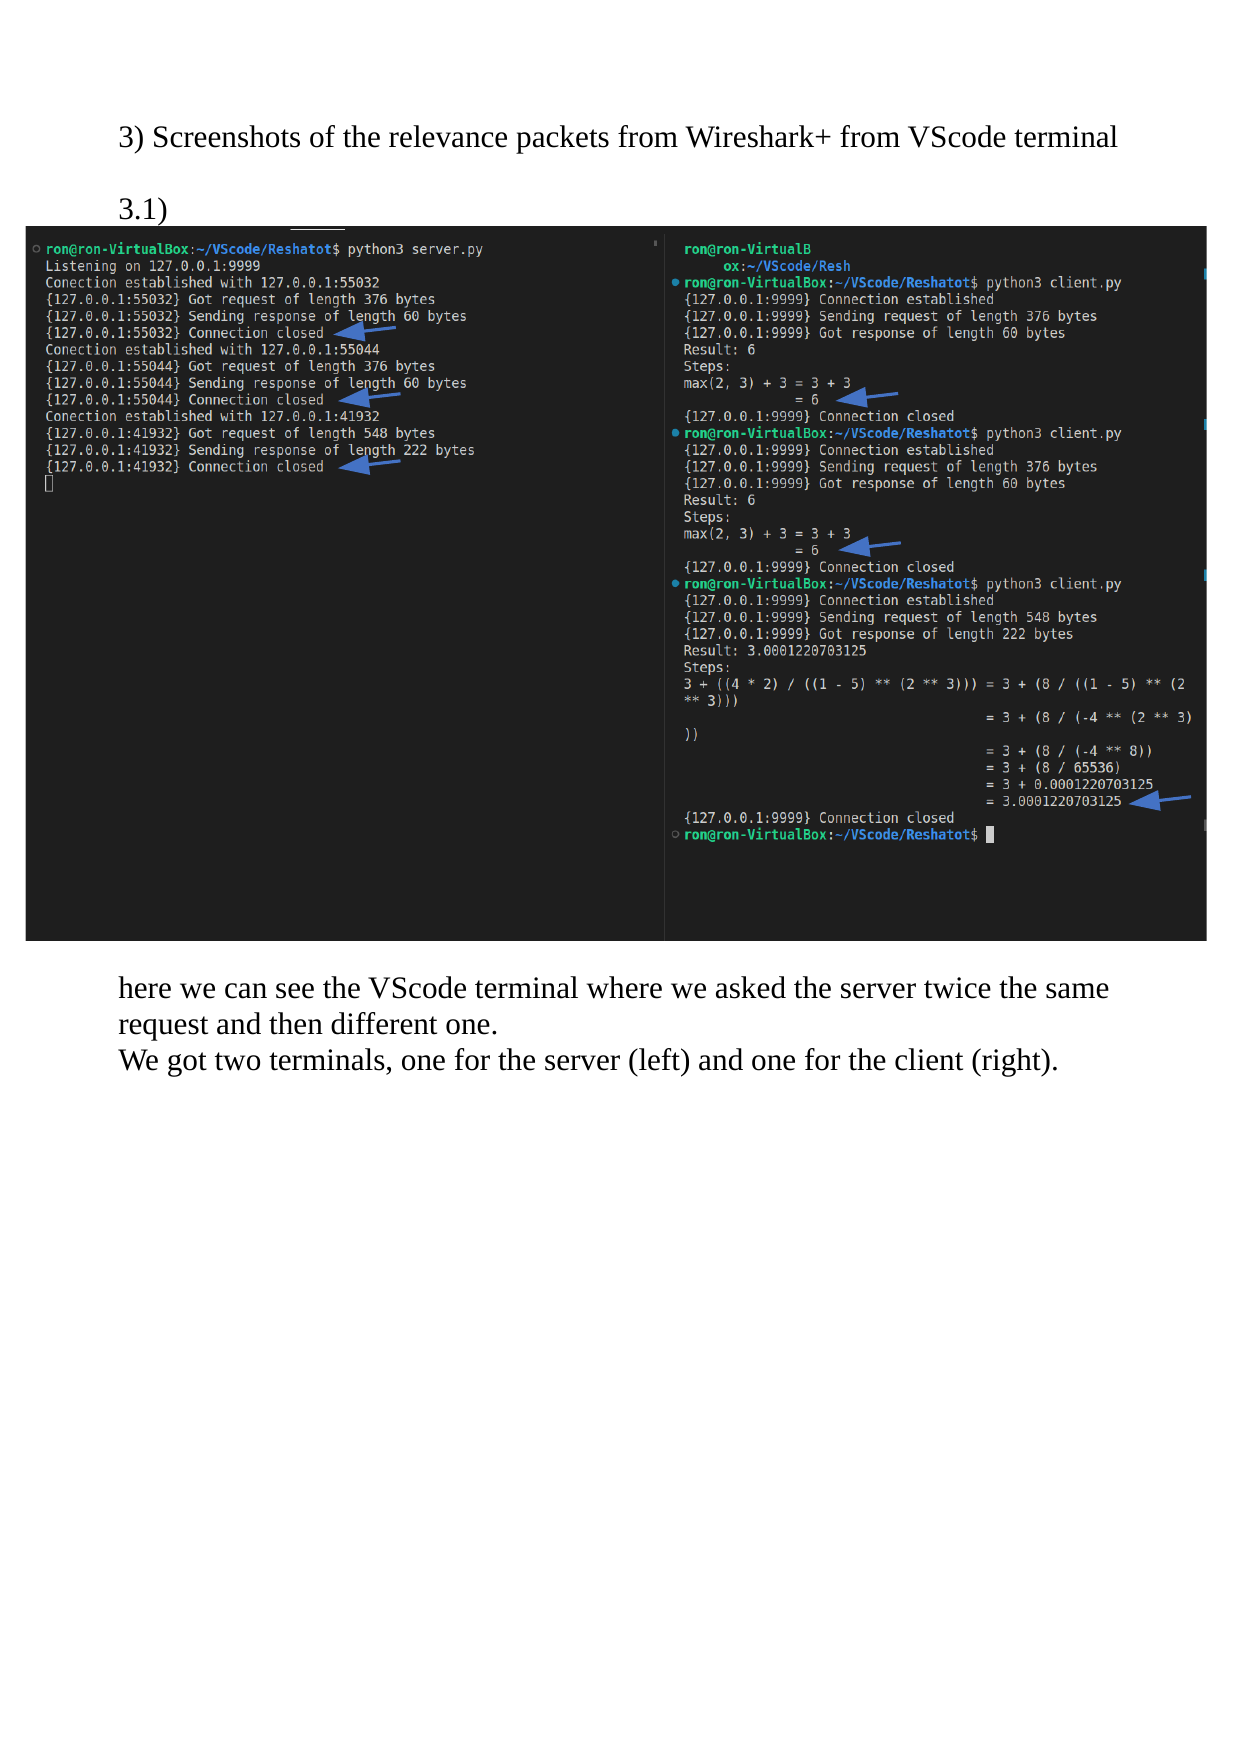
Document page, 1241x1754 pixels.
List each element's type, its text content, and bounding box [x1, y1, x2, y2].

text here we can see the VScode terminal where we asked the server twice the same request and then different one. [118, 969, 1122, 1041]
text 3) Screenshots of the relevance packets from Wireshark+ from VScode terminal [118, 118, 1122, 154]
text 3.1) [118, 190, 1122, 226]
text We got two terminals, one for the server (left) and one for the client (right). [118, 1041, 1122, 1077]
